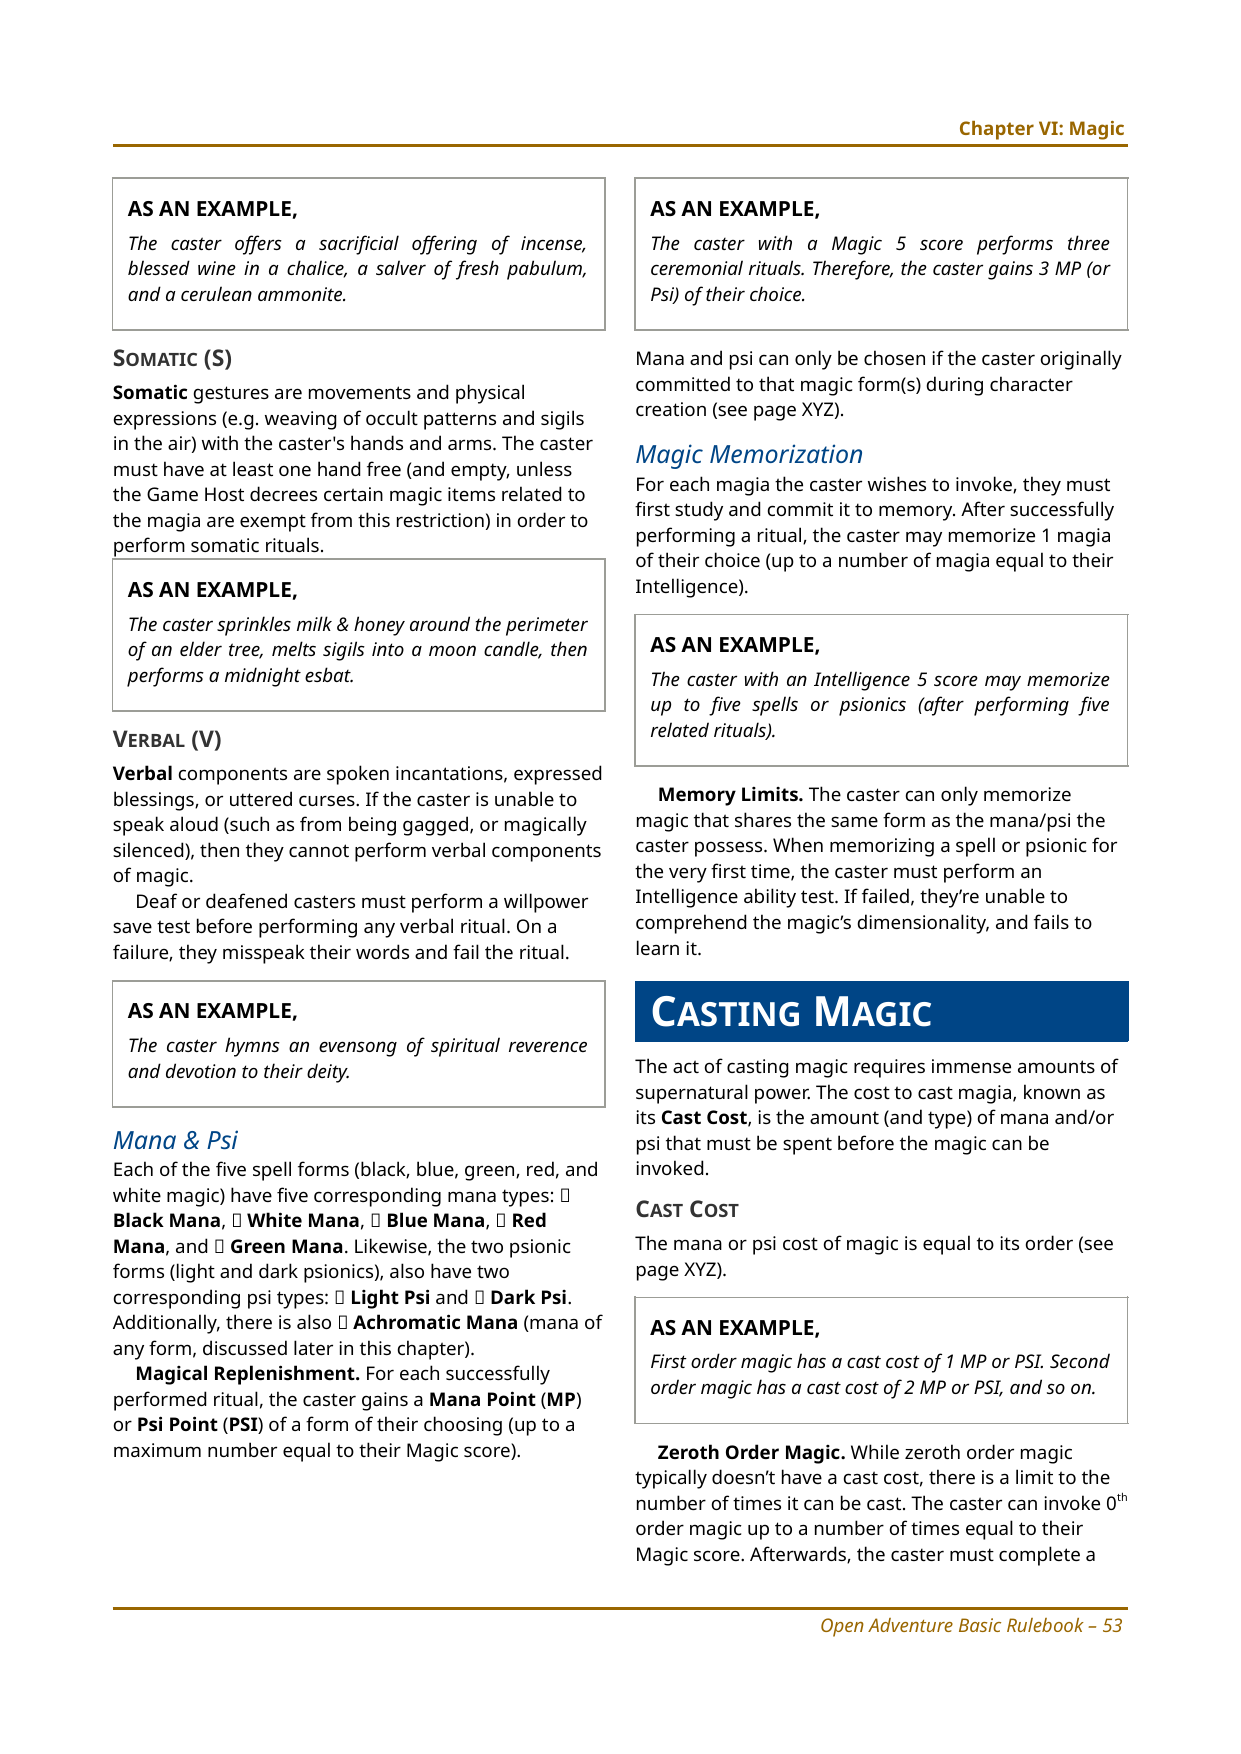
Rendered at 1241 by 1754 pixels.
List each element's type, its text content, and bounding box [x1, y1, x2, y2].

subtitle Mana & Psi [113, 1122, 605, 1157]
subtitle Somatic (S) [113, 342, 605, 374]
table_header As An Example, The caster with an Intelligence 5 score may memorize up to five spells or psionics (after performing five related rituals). [636, 615, 1127, 765]
text Mana and psi can only be chosen if the caster originally committed to that magic form(s) during character creation (see page XYZ). [635, 345, 1128, 422]
text The act of casting magic requires immense amounts of supernatural power. The cost to cast magia, known as its Cast Cost, is the amount (and type) of mana and/or psi that must be spent before the magic can be invoked. [635, 1053, 1128, 1181]
table_header As An Example, The caster sprinkles milk & honey around the perimeter of an elder tree, melts sigils into a moon candle, then performs a midnight esbat. [113, 560, 604, 710]
subtitle Magic Memorization [635, 437, 1128, 471]
text The mana or psi cost of magic is equal to its order (see page XYZ). [635, 1230, 1128, 1281]
text Verbal components are spoken incantations, expressed blessings, or uttered curses. If the caster is unable to speak aloud (such as from being gagged, or magically silenced), then they cannot perform verbal components of magic. [113, 761, 605, 888]
text Each of the five spell forms (black, blue, green, red, and white magic) have five corresponding mana types:  Black Mana,  White Mana,  Blue Mana,  Red Mana, and  Green Mana. Likewise, the two psionic forms (light and dark psionics), also have two corresponding psi types:  Light Psi and  Dark Psi. Additionally, there is also  Achromatic Mana (mana of any form, discussed later in this chapter). [113, 1157, 605, 1361]
subtitle Cast Cost [635, 1193, 1128, 1224]
subtitle Casting Magic [636, 982, 1128, 1041]
text Memory Limits. The caster can only memorize magic that shares the same form as the mana/psi the caster possess. When memorizing a spell or psionic for the very first time, the caster must perform an Intelligence ability test. If failed, they’re unable to comprehend the magic’s dimensionality, and fails to learn it. [635, 782, 1128, 960]
table_header As An Example, First order magic has a cast cost of 1 MP or PSI. Second order magic has a cast cost of 2 MP or PSI, and so on. [636, 1298, 1127, 1422]
text Deaf or deafened casters must perform a willpower save test before performing any verbal ritual. On a failure, they misspeak their words and fail the ritual. [113, 888, 605, 965]
text Magical Replenishment. For each successfully performed ritual, the caster gains a Mana Point (MP) or Psi Point (PSI) of a form of their choosing (up to a maximum number equal to their Magic score). [113, 1361, 605, 1463]
table_header As An Example, The caster hymns an evensong of spiritual reverence and devotion to their deity. [113, 982, 604, 1106]
text For each magia the caster wishes to invoke, they must first study and commit it to memory. After successfully performing a ritual, the caster may memorize 1 magia of their choice (up to a number of magia equal to their Intelligence). [635, 471, 1128, 599]
table_header As An Example, The caster offers a sacrificial offering of incense, blessed wine in a chalice, a salver of fresh pabulum, and a cerulean ammonite. [113, 179, 604, 329]
text Zeroth Order Magic. While zeroth order magic typically doesn’t have a cast cost, there is a limit to the number of times it can be cast. The caster can invoke 0th order magic up to a number of times equal to their Magic score. Afterwards, the caster must complete a [635, 1439, 1128, 1567]
table_header As An Example, The caster with a Magic 5 score performs three ceremonial rituals. Therefore, the caster gains 3 MP (or Psi) of their choice. [636, 179, 1127, 329]
subtitle Verbal (V) [113, 723, 605, 755]
text Somatic gestures are movements and physical expressions (e.g. weaving of occult patterns and sigils in the air) with the caster's hands and arms. The caster must have at least one hand free (and empty, unless the Game Host decrees certain magic items related to the magia are exempt from this restriction) in order to perform somatic rituals. [113, 380, 605, 558]
